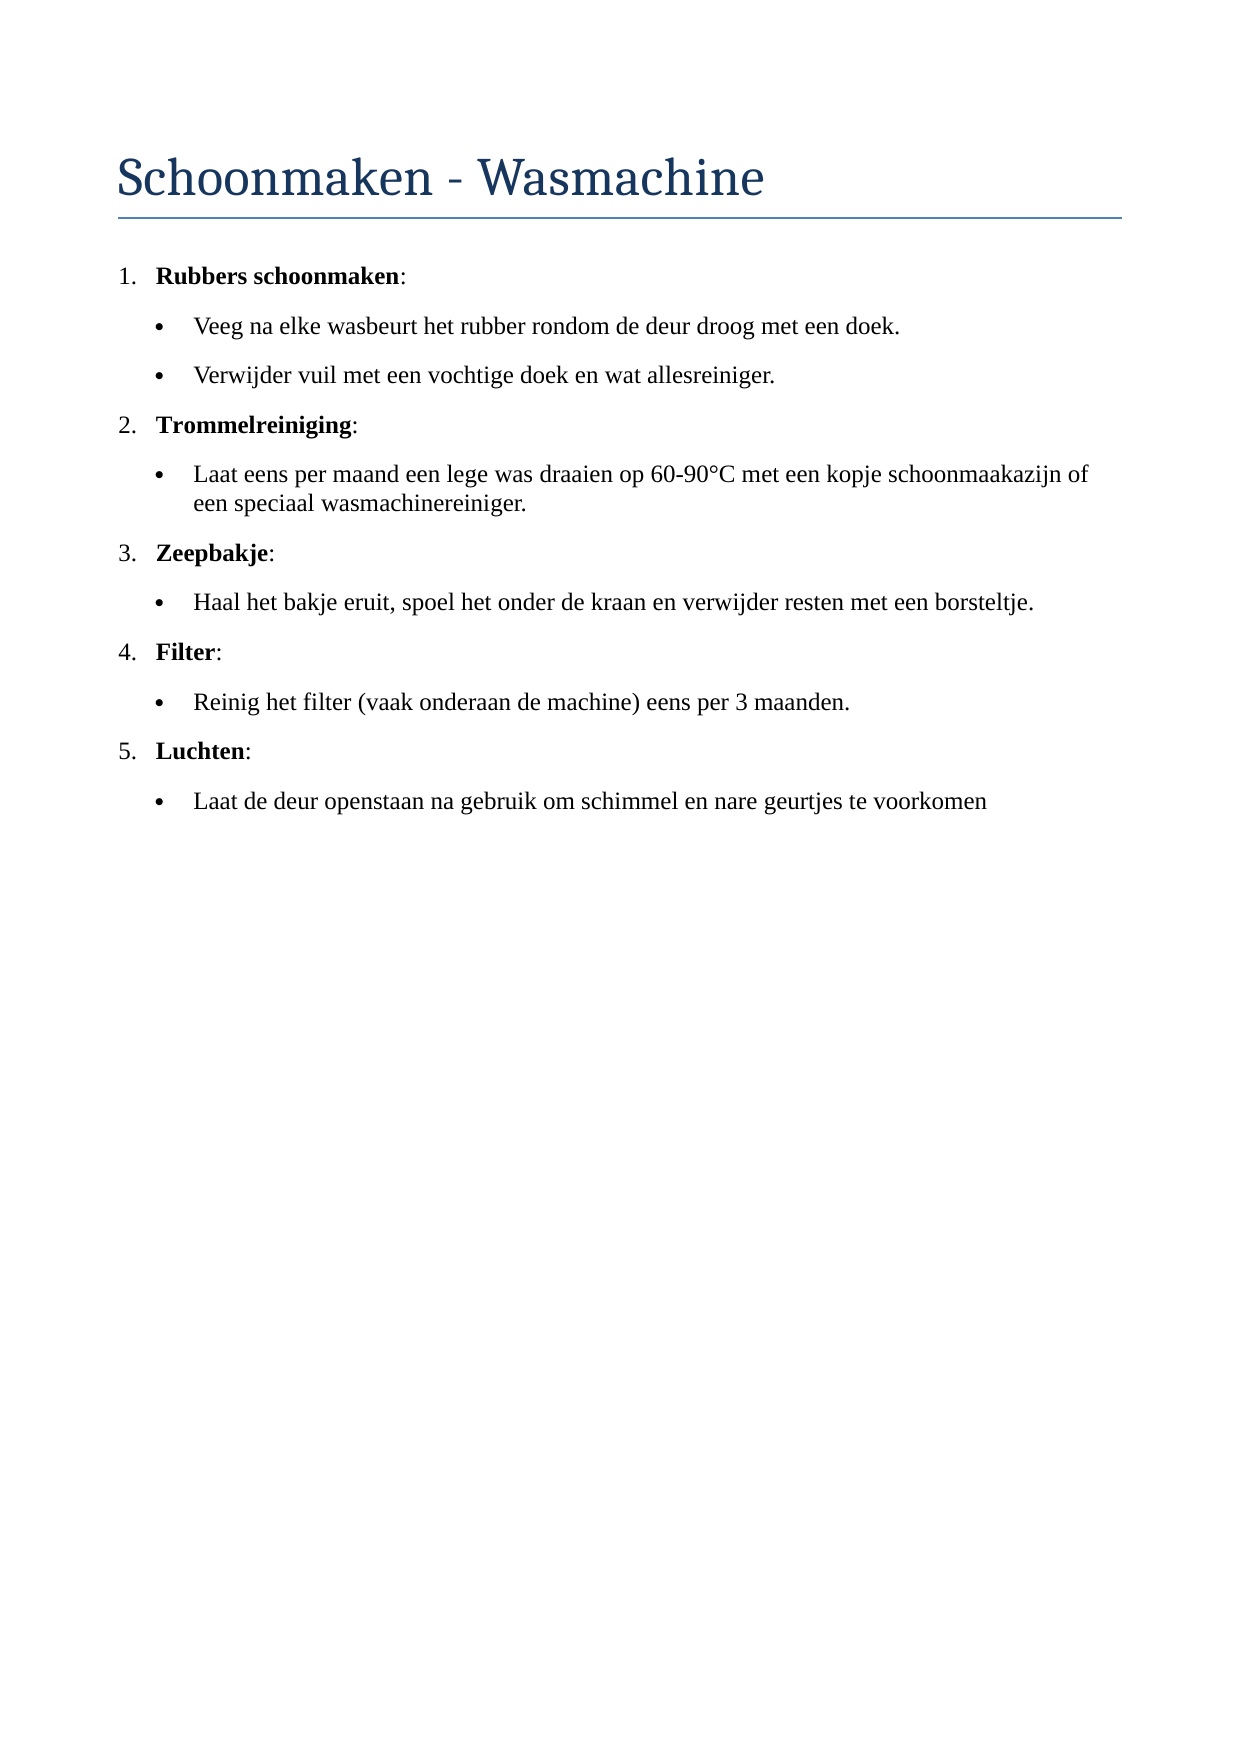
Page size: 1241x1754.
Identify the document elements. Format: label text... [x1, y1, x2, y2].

list Veeg na elke wasbeurt het rubber rondom de deur droog met een doek. [156, 311, 1122, 339]
list Laat de deur openstaan na gebruik om schimmel en nare geurtjes te voorkomen [156, 786, 1122, 814]
list Reinig het filter (vaak onderaan de machine) eens per 3 maanden. [156, 687, 1122, 715]
title Schoonmaken - Wasmachine [118, 147, 1122, 217]
list Zeepbakje: [118, 538, 1122, 567]
list Verwijder vuil met een vochtige doek en wat allesreiniger. [156, 360, 1122, 389]
list Trommelreiniging: [118, 410, 1122, 439]
list Filter: [118, 637, 1122, 666]
list Haal het bakje eruit, spoel het onder de kraan en verwijder resten met een borsteltje. [156, 587, 1122, 616]
list Luchten: [118, 736, 1122, 765]
list Rubbers schoonmaken: [118, 261, 1122, 290]
list Laat eens per maand een lege was draaien op 60-90°C met een kopje schoonmaakazijn of een speciaal wasmachinereiniger. [156, 459, 1122, 517]
